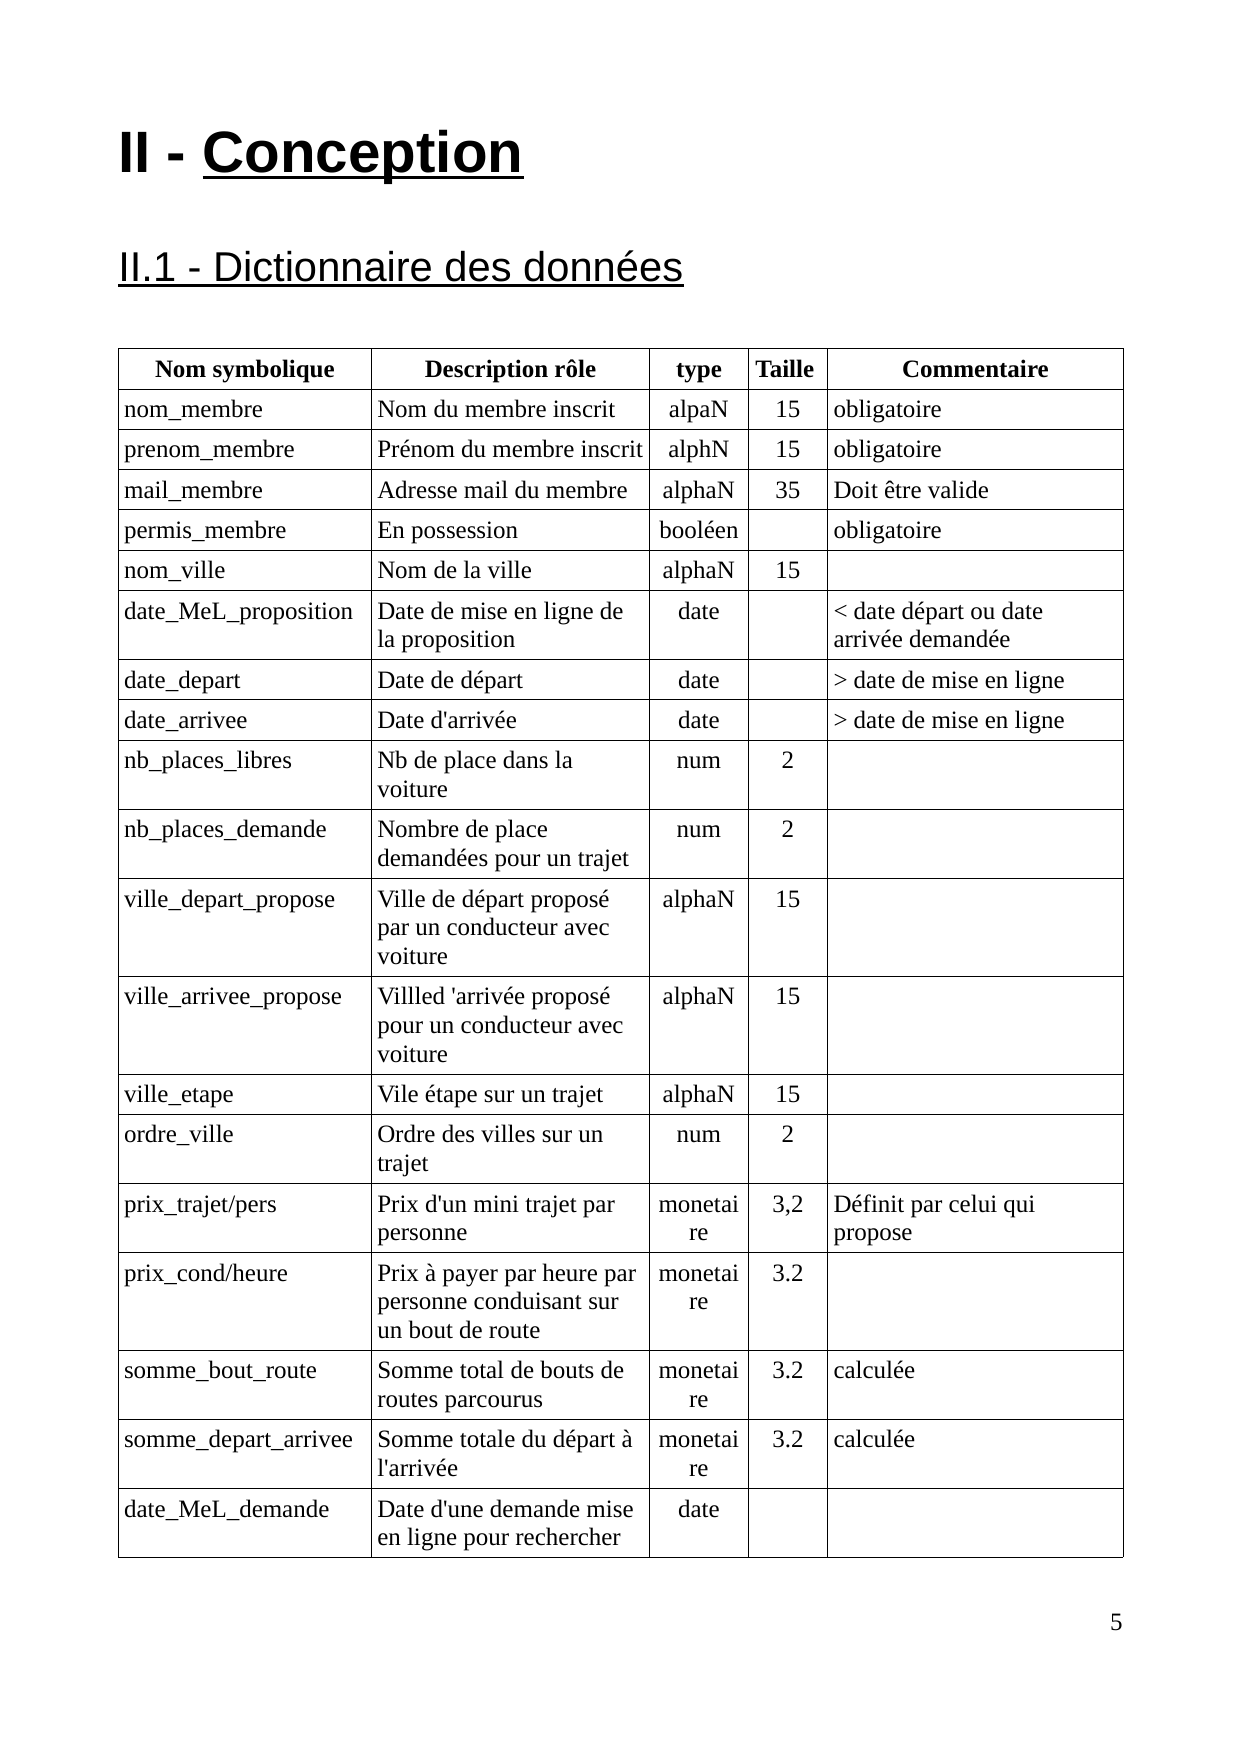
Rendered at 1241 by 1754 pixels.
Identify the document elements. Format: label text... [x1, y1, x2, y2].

table_cell somme_bout_route [119, 1351, 371, 1419]
table_header Nom symbolique [119, 349, 371, 388]
table_cell 15 [749, 879, 827, 976]
table_cell nb_places_demande [119, 810, 371, 878]
table_cell Date d'une demande mise en ligne pour rechercher [372, 1489, 649, 1557]
table_cell [749, 700, 827, 740]
table_cell alphaN [650, 879, 748, 976]
table_cell [828, 1489, 1123, 1557]
table_cell date_MeL_demande [119, 1489, 371, 1557]
table_cell Vile étape sur un trajet [372, 1075, 649, 1114]
table_cell [828, 1253, 1123, 1350]
table_cell Définit par celui qui propose [828, 1184, 1123, 1252]
table_cell date_depart [119, 660, 371, 699]
table_cell Ordre des villes sur un trajet [372, 1115, 649, 1183]
table_header type [650, 349, 748, 388]
table_cell prix_trajet/pers [119, 1184, 371, 1252]
table_cell Somme total de bouts de routes parcourus [372, 1351, 649, 1419]
table_cell < date départ ou date arrivée demandée [828, 591, 1123, 659]
table_cell date [650, 1489, 748, 1557]
table_cell 15 [749, 1075, 827, 1114]
table_cell mail_membre [119, 470, 371, 509]
table_cell 3,2 [749, 1184, 827, 1252]
table_cell monetaire [650, 1351, 748, 1419]
table_cell [828, 1075, 1123, 1114]
table_cell Nom du membre inscrit [372, 390, 649, 429]
table_cell somme_depart_arrivee [119, 1420, 371, 1488]
table_cell Nb de place dans la voiture [372, 741, 649, 809]
table_header Description rôle [372, 349, 649, 388]
table_cell > date de mise en ligne [828, 700, 1123, 740]
table_cell ville_depart_propose [119, 879, 371, 976]
table_cell alphaN [650, 1075, 748, 1114]
table_cell date [650, 660, 748, 699]
table_cell [749, 660, 827, 699]
table_cell num [650, 1115, 748, 1183]
table_cell Nom de la ville [372, 551, 649, 590]
table_cell 15 [749, 430, 827, 469]
table_cell ville_arrivee_propose [119, 977, 371, 1073]
table_cell [828, 810, 1123, 878]
table_cell date [650, 700, 748, 740]
table_cell 2 [749, 741, 827, 809]
table_cell date_MeL_proposition [119, 591, 371, 659]
table_cell 3.2 [749, 1420, 827, 1488]
table_cell date [650, 591, 748, 659]
table_cell obligatoire [828, 430, 1123, 469]
table_cell monetaire [650, 1184, 748, 1252]
table_cell [749, 1489, 827, 1557]
table_cell 2 [749, 1115, 827, 1183]
table_cell date_arrivee [119, 700, 371, 740]
table_cell [749, 510, 827, 550]
list II.1 - Dictionnaire des données [118, 243, 1122, 291]
table_cell [828, 879, 1123, 976]
table_cell nom_ville [119, 551, 371, 590]
table_cell monetaire [650, 1253, 748, 1350]
table_cell [749, 591, 827, 659]
table_cell obligatoire [828, 390, 1123, 429]
table_cell num [650, 741, 748, 809]
table_cell En possession [372, 510, 649, 550]
table_cell prenom_membre [119, 430, 371, 469]
table_cell 15 [749, 390, 827, 429]
table_cell Villled 'arrivée proposé pour un conducteur avec voiture [372, 977, 649, 1073]
table_cell Prénom du membre inscrit [372, 430, 649, 469]
table_cell alphaN [650, 470, 748, 509]
table_cell 15 [749, 551, 827, 590]
table_cell Adresse mail du membre [372, 470, 649, 509]
table_cell alpaN [650, 390, 748, 429]
table_cell 2 [749, 810, 827, 878]
table_cell 3.2 [749, 1351, 827, 1419]
table_cell nom_membre [119, 390, 371, 429]
table_cell alphaN [650, 977, 748, 1073]
table_cell Prix à payer par heure par personne conduisant sur un bout de route [372, 1253, 649, 1350]
table_header Taille [749, 349, 827, 388]
table_cell ville_etape [119, 1075, 371, 1114]
table_cell Somme totale du départ à l'arrivée [372, 1420, 649, 1488]
table_cell [828, 977, 1123, 1073]
table_cell ordre_ville [119, 1115, 371, 1183]
table_cell prix_cond/heure [119, 1253, 371, 1350]
table_cell Prix d'un mini trajet par personne [372, 1184, 649, 1252]
table_cell Doit être valide [828, 470, 1123, 509]
table_cell Nombre de place demandées pour un trajet [372, 810, 649, 878]
table_cell Date de départ [372, 660, 649, 699]
table_cell [828, 741, 1123, 809]
table_cell [828, 551, 1123, 590]
table_cell Date de mise en ligne de la proposition [372, 591, 649, 659]
table_cell calculée [828, 1351, 1123, 1419]
table_cell 35 [749, 470, 827, 509]
text II - Conception [118, 118, 1122, 185]
table_cell permis_membre [119, 510, 371, 550]
table_cell Ville de départ proposé par un conducteur avec voiture [372, 879, 649, 976]
table_cell Date d'arrivée [372, 700, 649, 740]
table_cell alphaN [650, 551, 748, 590]
table_cell > date de mise en ligne [828, 660, 1123, 699]
table_cell monetaire [650, 1420, 748, 1488]
table_cell calculée [828, 1420, 1123, 1488]
table_cell obligatoire [828, 510, 1123, 550]
table_cell 15 [749, 977, 827, 1073]
table_header Commentaire [828, 349, 1123, 388]
table_cell [828, 1115, 1123, 1183]
table_cell 3.2 [749, 1253, 827, 1350]
table_cell num [650, 810, 748, 878]
table_cell alphN [650, 430, 748, 469]
table_cell nb_places_libres [119, 741, 371, 809]
table_cell booléen [650, 510, 748, 550]
